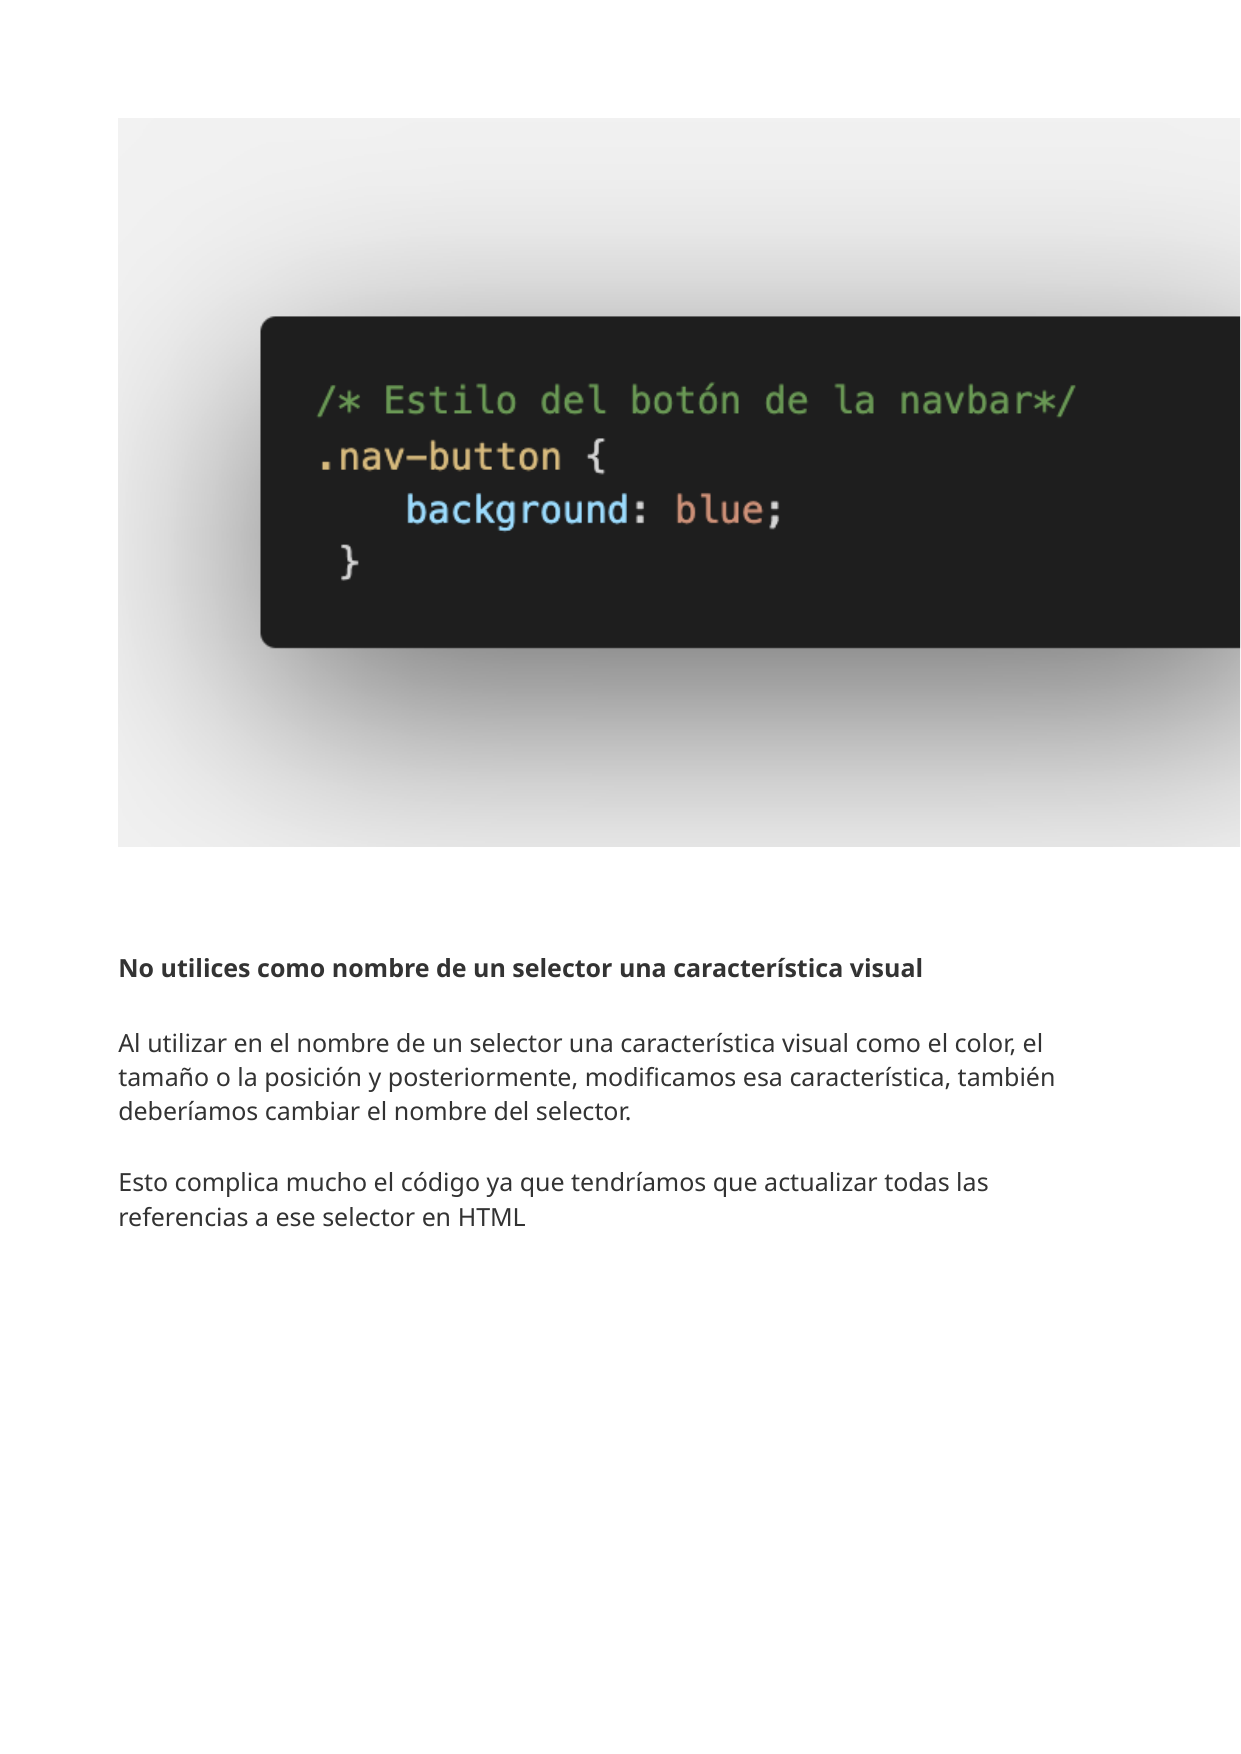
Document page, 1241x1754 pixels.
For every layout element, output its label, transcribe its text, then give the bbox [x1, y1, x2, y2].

text Al utilizar en el nombre de un selector una característica visual como el color, el tamaño o la posición y posteriormente, modificamos esa característica, también deberíamos cambiar el nombre del selector. [118, 1025, 1122, 1128]
picture [118, 118, 1241, 847]
subtitle No utilices como nombre de un selector una característica visual [118, 951, 1122, 984]
text Esto complica mucho el código ya que tendríamos que actualizar todas las referencias a ese selector en HTML [118, 1165, 1122, 1233]
